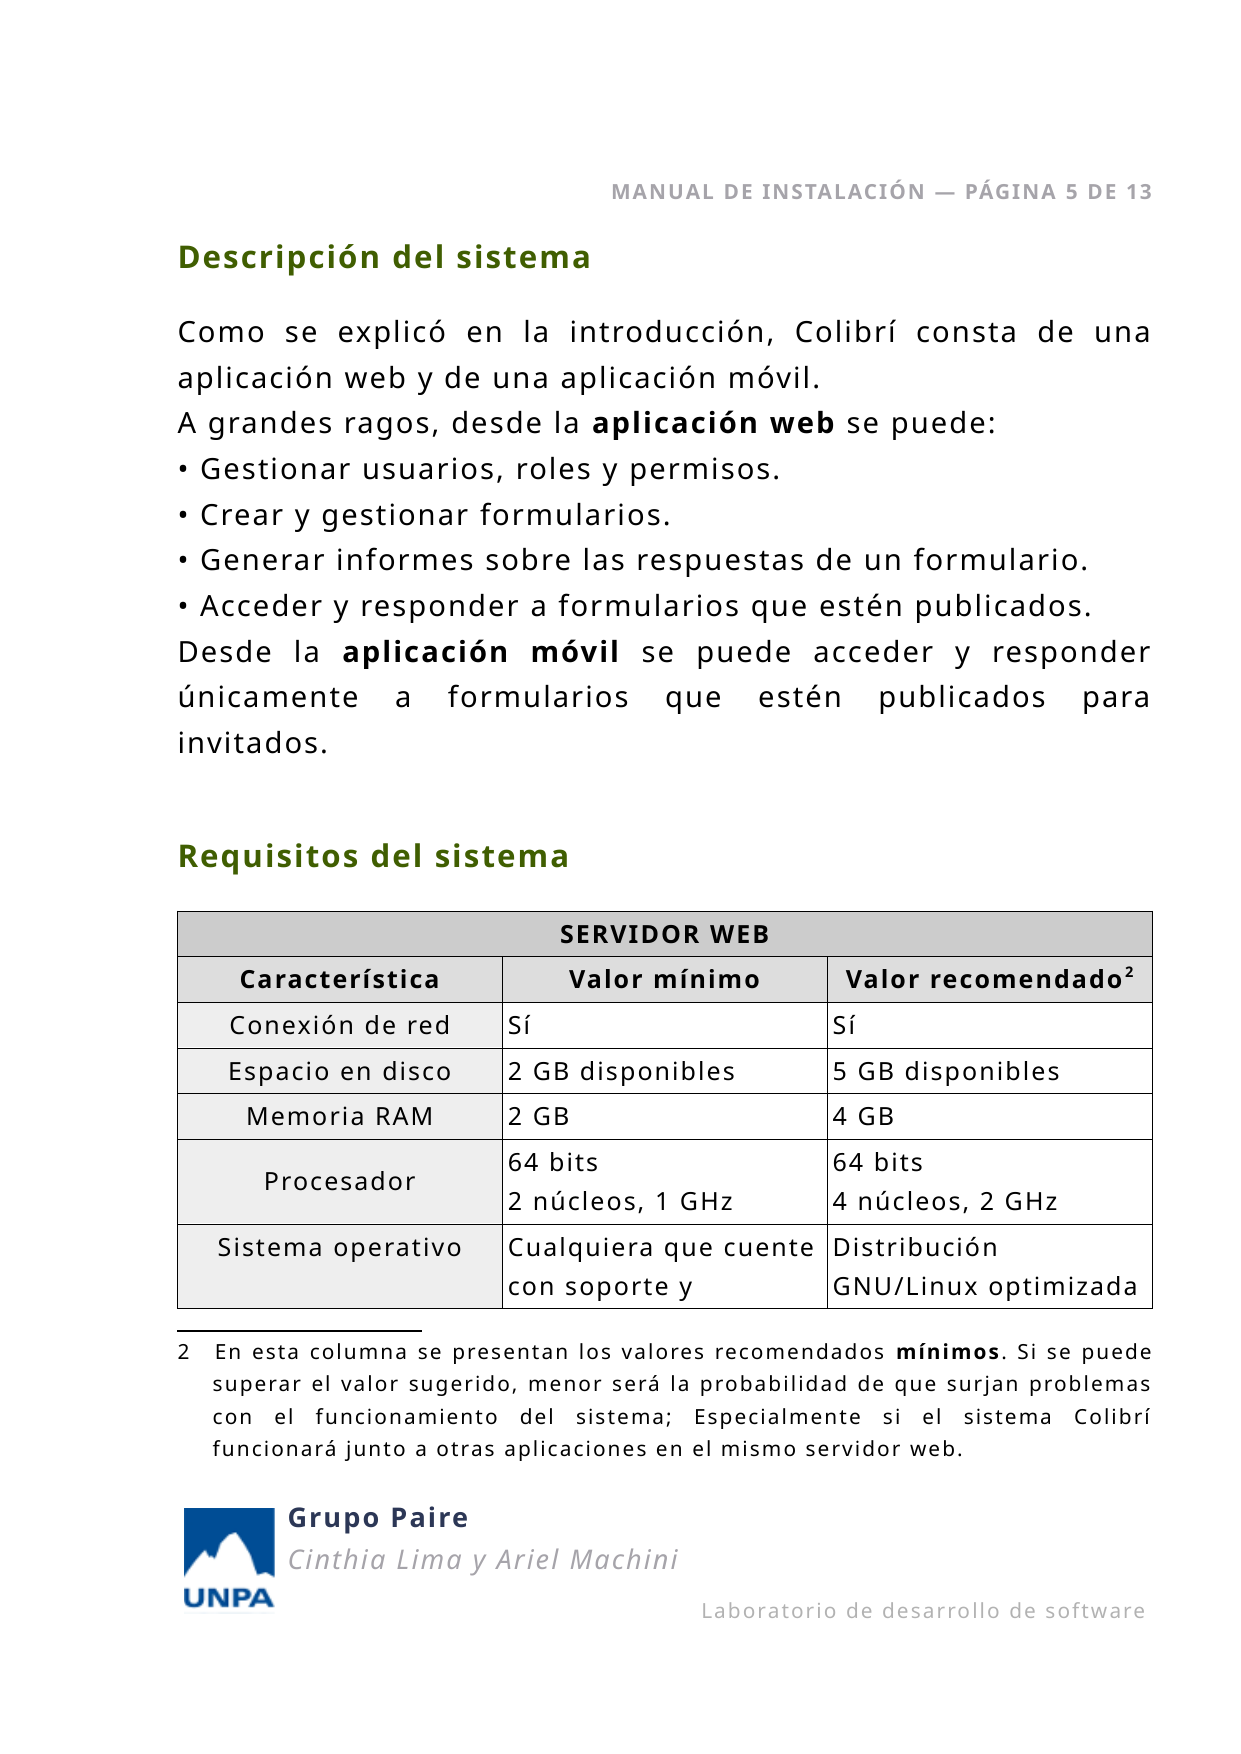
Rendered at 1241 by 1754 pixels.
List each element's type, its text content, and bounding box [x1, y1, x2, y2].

table_cell 64 bits 4 núcleos, 2 GHz [828, 1140, 1152, 1223]
table_cell Distribución GNU/Linux optimizada [828, 1225, 1152, 1308]
table_cell 5 GB disponibles [828, 1049, 1152, 1093]
table_cell 2 GB disponibles [503, 1049, 827, 1093]
text • Acceder y responder a formularios que estén publicados. [177, 585, 1152, 625]
picture [184, 1508, 275, 1614]
table_cell 2 GB [503, 1094, 827, 1139]
table_header SERVIDOR WEB [178, 912, 1152, 956]
subtitle Descripción del sistema [177, 235, 1152, 278]
subtitle Requisitos del sistema [177, 834, 1152, 877]
table_cell Valor mínimo [503, 957, 827, 1002]
table_cell Cualquiera que cuente con soporte y [503, 1225, 827, 1308]
table_cell Característica [178, 957, 502, 1002]
table_cell 64 bits 2 núcleos, 1 GHz [503, 1140, 827, 1223]
table_cell Sistema operativo [178, 1225, 502, 1308]
table_cell Memoria RAM [178, 1094, 502, 1139]
table_cell 4 GB [828, 1094, 1152, 1139]
text • Gestionar usuarios, roles y permisos. [177, 448, 1152, 488]
table_cell Espacio en disco [178, 1049, 502, 1093]
text Como se explicó en la introducción, Colibrí consta de una aplicación web y de una aplicación móvil. [177, 311, 1152, 397]
text Desde la aplicación móvil se puede acceder y responder únicamente a formularios que estén publicados para invitados. [177, 631, 1152, 762]
table_cell Sí [503, 1003, 827, 1047]
table_cell Sí [828, 1003, 1152, 1047]
table_cell Procesador [178, 1140, 502, 1223]
table_cell Valor recomendado [828, 957, 1152, 1002]
text • Generar informes sobre las respuestas de un formulario. [177, 539, 1152, 579]
text • Crear y gestionar formularios. [177, 494, 1152, 534]
text A grandes ragos, desde la aplicación web se puede: [177, 403, 1152, 442]
table_cell Conexión de red [178, 1003, 502, 1047]
